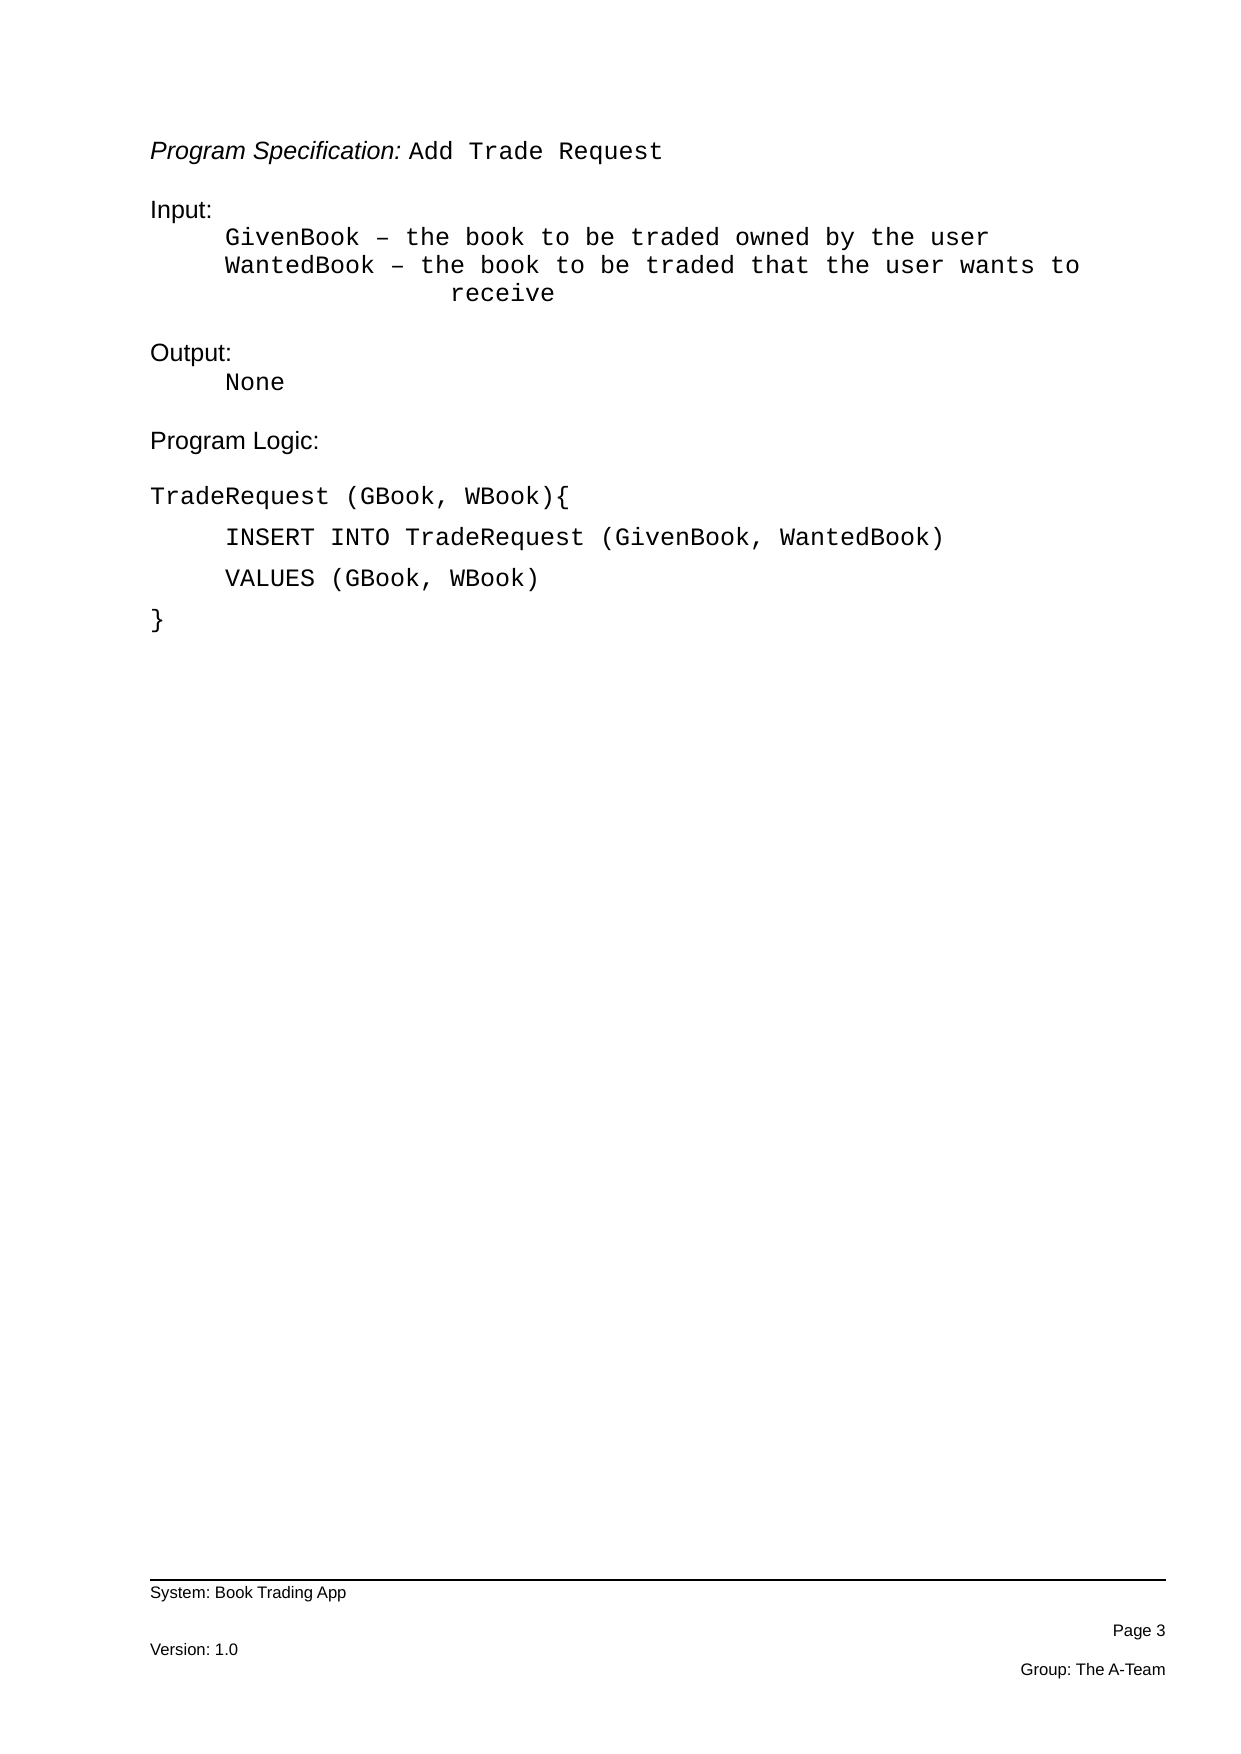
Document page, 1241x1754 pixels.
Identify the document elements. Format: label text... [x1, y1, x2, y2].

text VALUES (GBook, WBook) [150, 565, 1166, 594]
text Input: [150, 195, 1166, 224]
text Program Specification: Add Trade Request [150, 136, 1166, 167]
text Output: [150, 338, 1166, 367]
text GivenBook – the book to be traded owned by the user [150, 224, 1166, 252]
text TradeRequest (GBook, WBook){ [150, 484, 1166, 512]
text WantedBook – the book to be traded that the user wants to receive [150, 252, 1166, 309]
text } [150, 606, 1166, 663]
text Program Logic: [150, 426, 1166, 455]
text INSERT INTO TradeRequest (GivenBook, WantedBook) [150, 524, 1166, 553]
text None [150, 367, 1166, 397]
